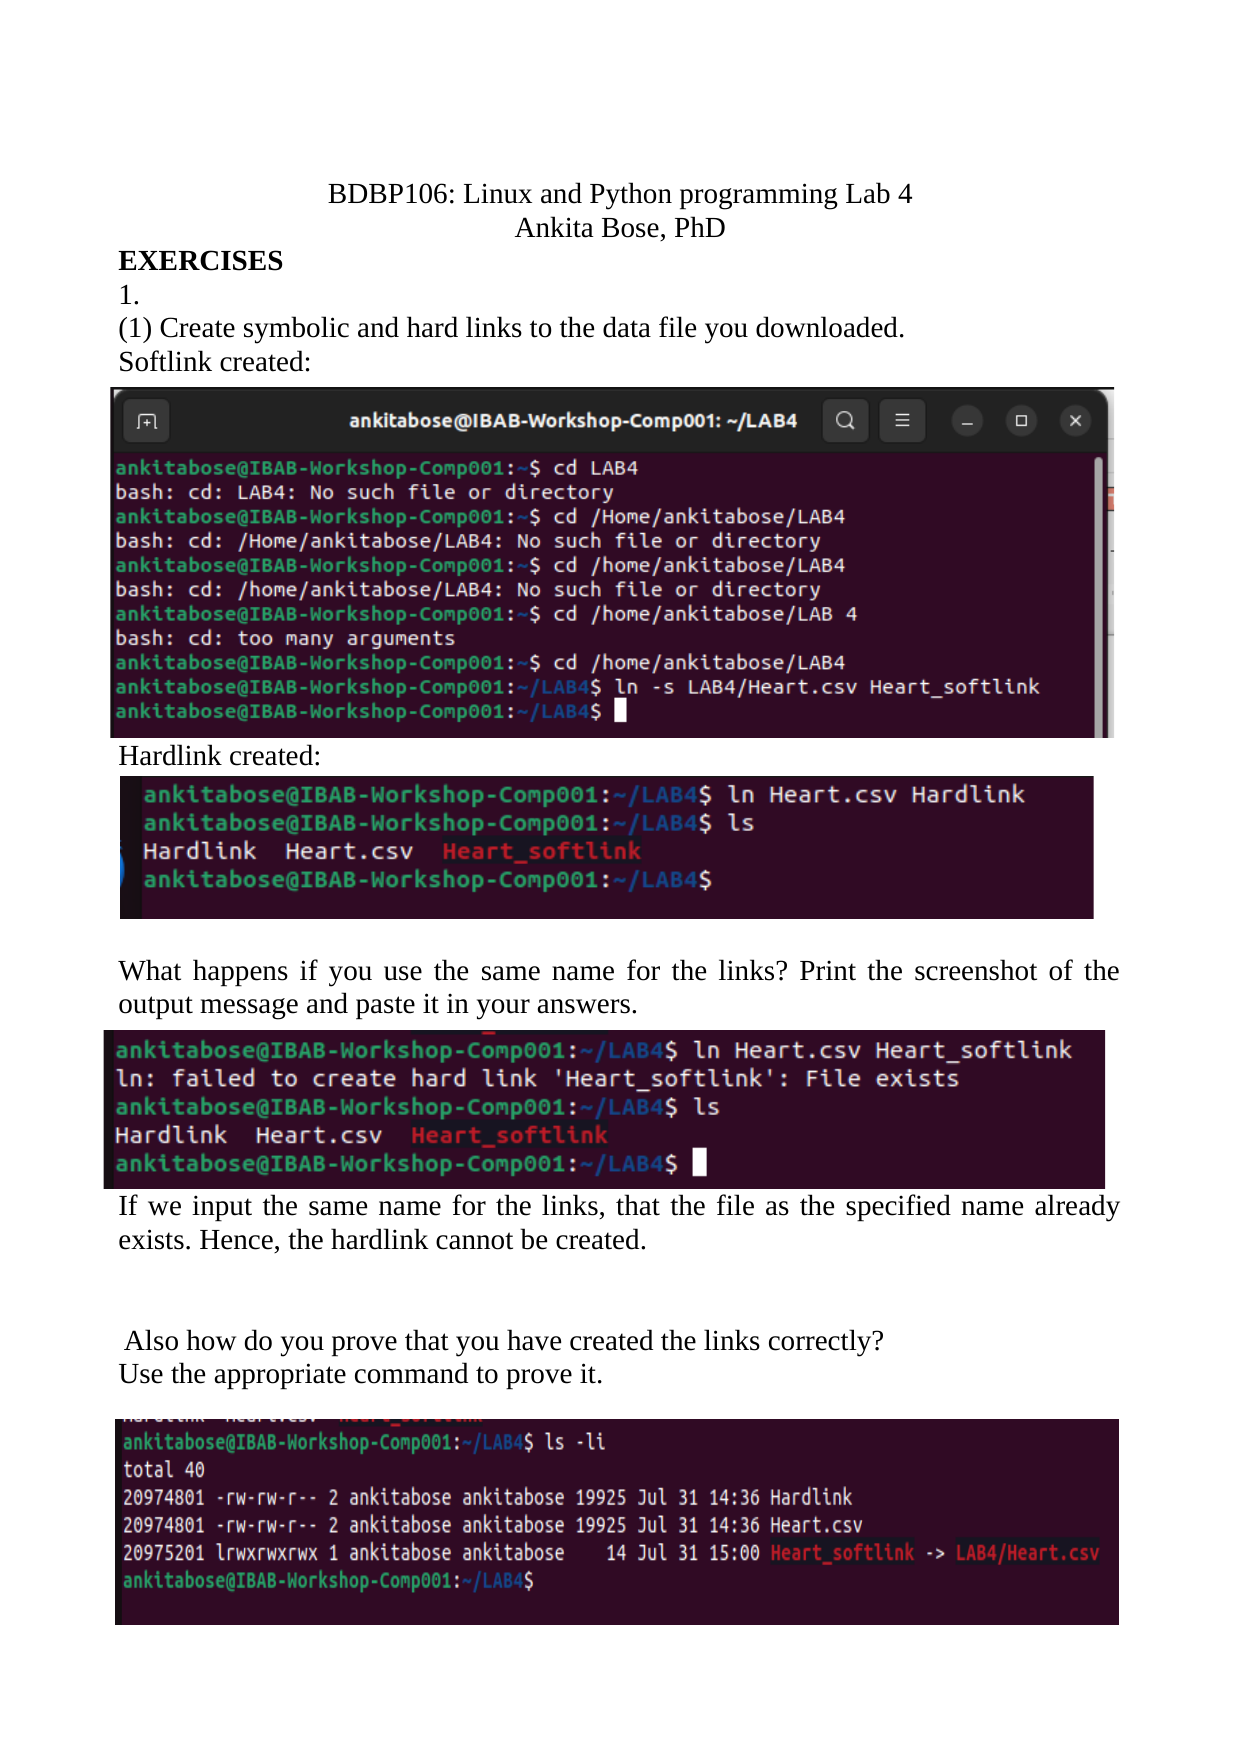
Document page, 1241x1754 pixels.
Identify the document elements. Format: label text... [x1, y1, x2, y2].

text Ankita Bose, PhD [118, 210, 1122, 243]
text 1. [118, 277, 1122, 311]
text (1) Create symbolic and hard links to the data file you downloaded. [118, 311, 1122, 344]
text BDBP106: Linux and Python programming Lab 4 [118, 176, 1122, 210]
text What happens if you use the same name for the links? Print the screenshot of the output message and paste it in your answers. [118, 953, 1122, 1020]
text Also how do you prove that you have created the links correctly? [118, 1323, 1122, 1356]
picture [120, 776, 1094, 919]
text EXERCISES [118, 243, 1122, 277]
picture [103, 1030, 1106, 1189]
picture [115, 1419, 1119, 1625]
text If we input the same name for the links, that the file as the specified name already exists. Hence, the hardlink cannot be created. [118, 1020, 1122, 1256]
text Hardlink created: [118, 378, 1122, 771]
text Use the appropriate command to prove it. [118, 1356, 1122, 1390]
text Softlink created: [118, 344, 1122, 378]
picture [110, 387, 1115, 738]
